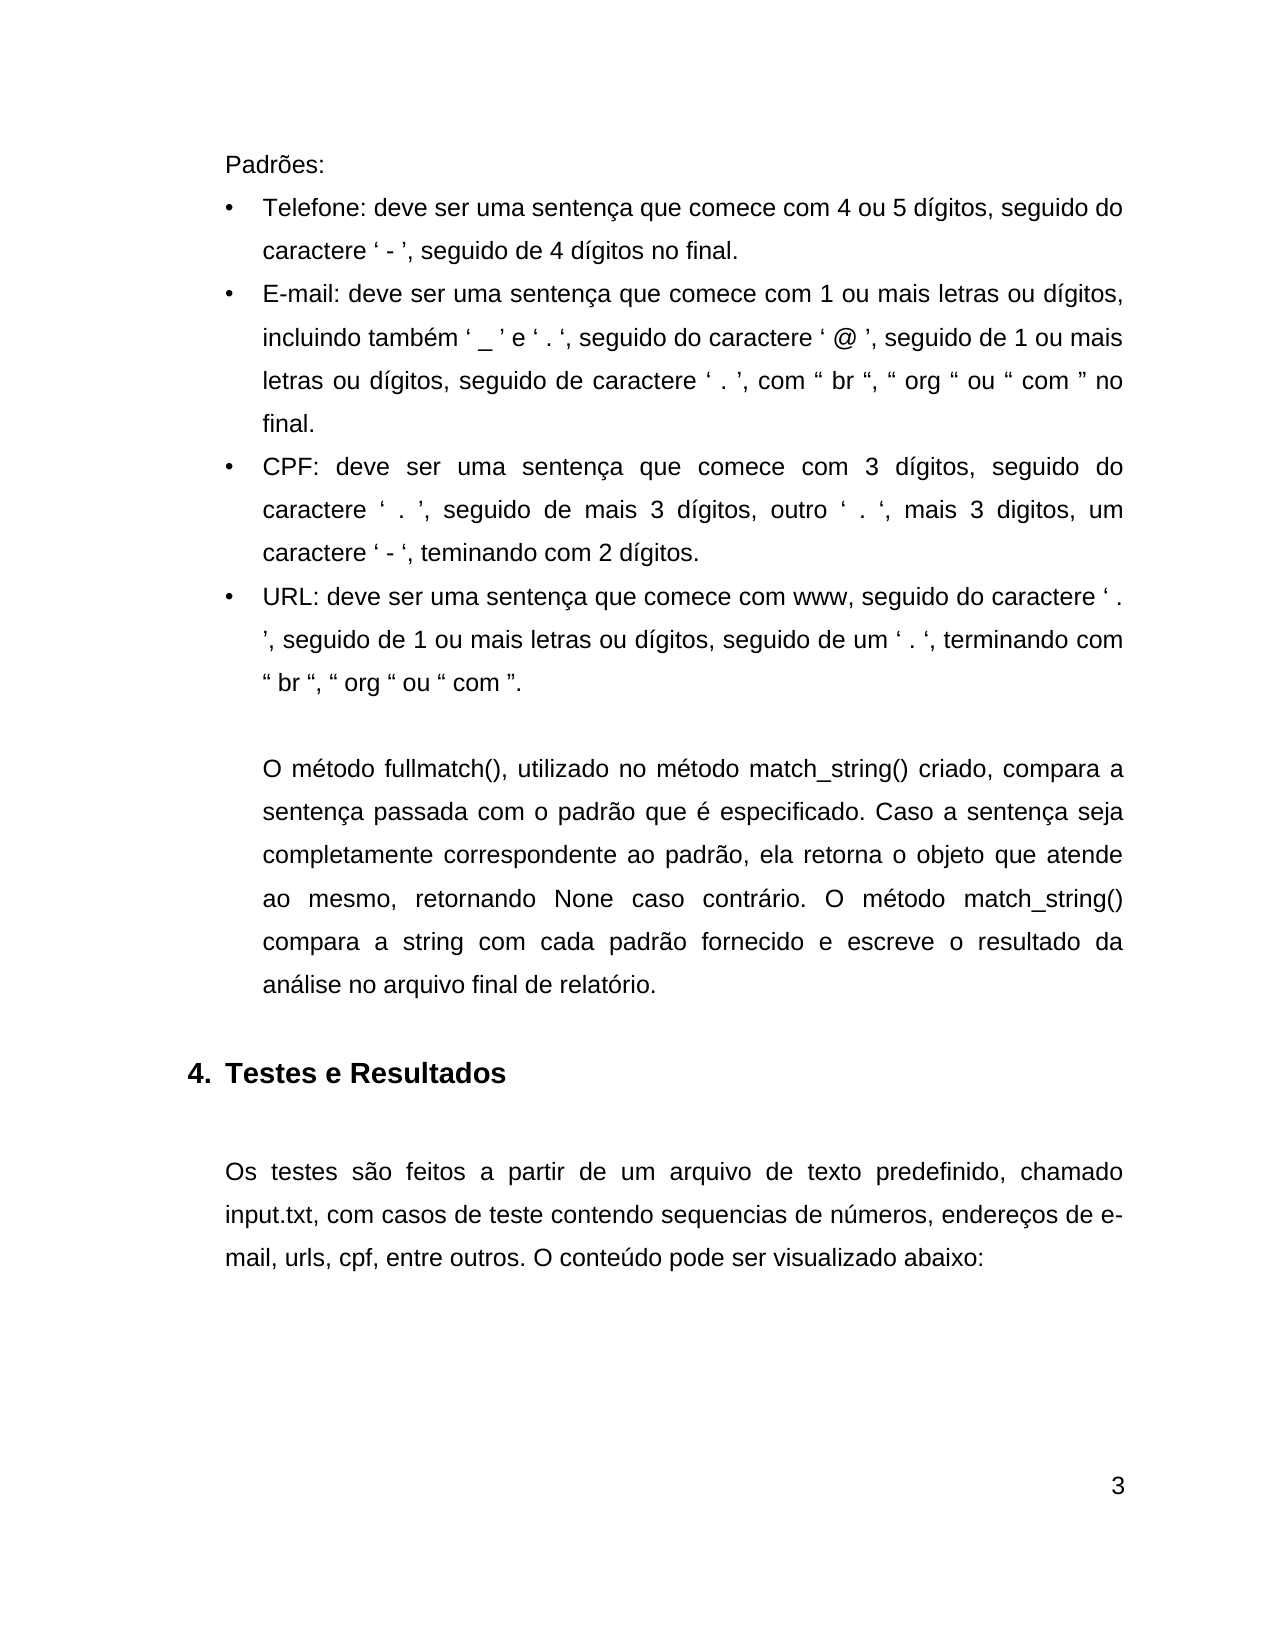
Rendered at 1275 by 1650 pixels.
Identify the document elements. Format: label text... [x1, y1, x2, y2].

list Testes e Resultados [187, 1056, 1125, 1089]
list Telefone: deve ser uma sentença que comece com 4 ou 5 dígitos, seguido do caractere ‘ - ’, seguido de 4 dígitos no final. [225, 193, 1125, 265]
list Padrões: [187, 150, 1125, 179]
list E-mail: deve ser uma sentença que comece com 1 ou mais letras ou dígitos, incluindo também ‘ _ ’ e ‘ . ‘, seguido do caractere ‘ @ ’, seguido de 1 ou mais letras ou dígitos, seguido de caractere ‘ . ’, com “ br “, “ org “ ou “ com ” no final. [225, 279, 1125, 438]
list O método fullmatch(), utilizado no método match_string() criado, compara a sentença passada com o padrão que é especificado. Caso a sentença seja completamente correspondente ao padrão, ela retorna o objeto que atende ao mesmo, retornando None caso contrário. O método match_string() compara a string com cada padrão fornecido e escreve o resultado da análise no arquivo final de relatório. [225, 754, 1125, 998]
list URL: deve ser uma sentença que comece com www, seguido do caractere ‘ . ’, seguido de 1 ou mais letras ou dígitos, seguido de um ‘ . ‘, terminando com “ br “, “ org “ ou “ com ”. [225, 582, 1125, 697]
list Os testes são feitos a partir de um arquivo de texto predefinido, chamado input.txt, com casos de teste contendo sequencias de números, endereços de e-mail, urls, cpf, entre outros. O conteúdo pode ser visualizado abaixo: [187, 1157, 1125, 1272]
list CPF: deve ser uma sentença que comece com 3 dígitos, seguido do caractere ‘ . ’, seguido de mais 3 dígitos, outro ‘ . ‘, mais 3 digitos, um caractere ‘ - ‘, teminando com 2 dígitos. [225, 452, 1125, 567]
